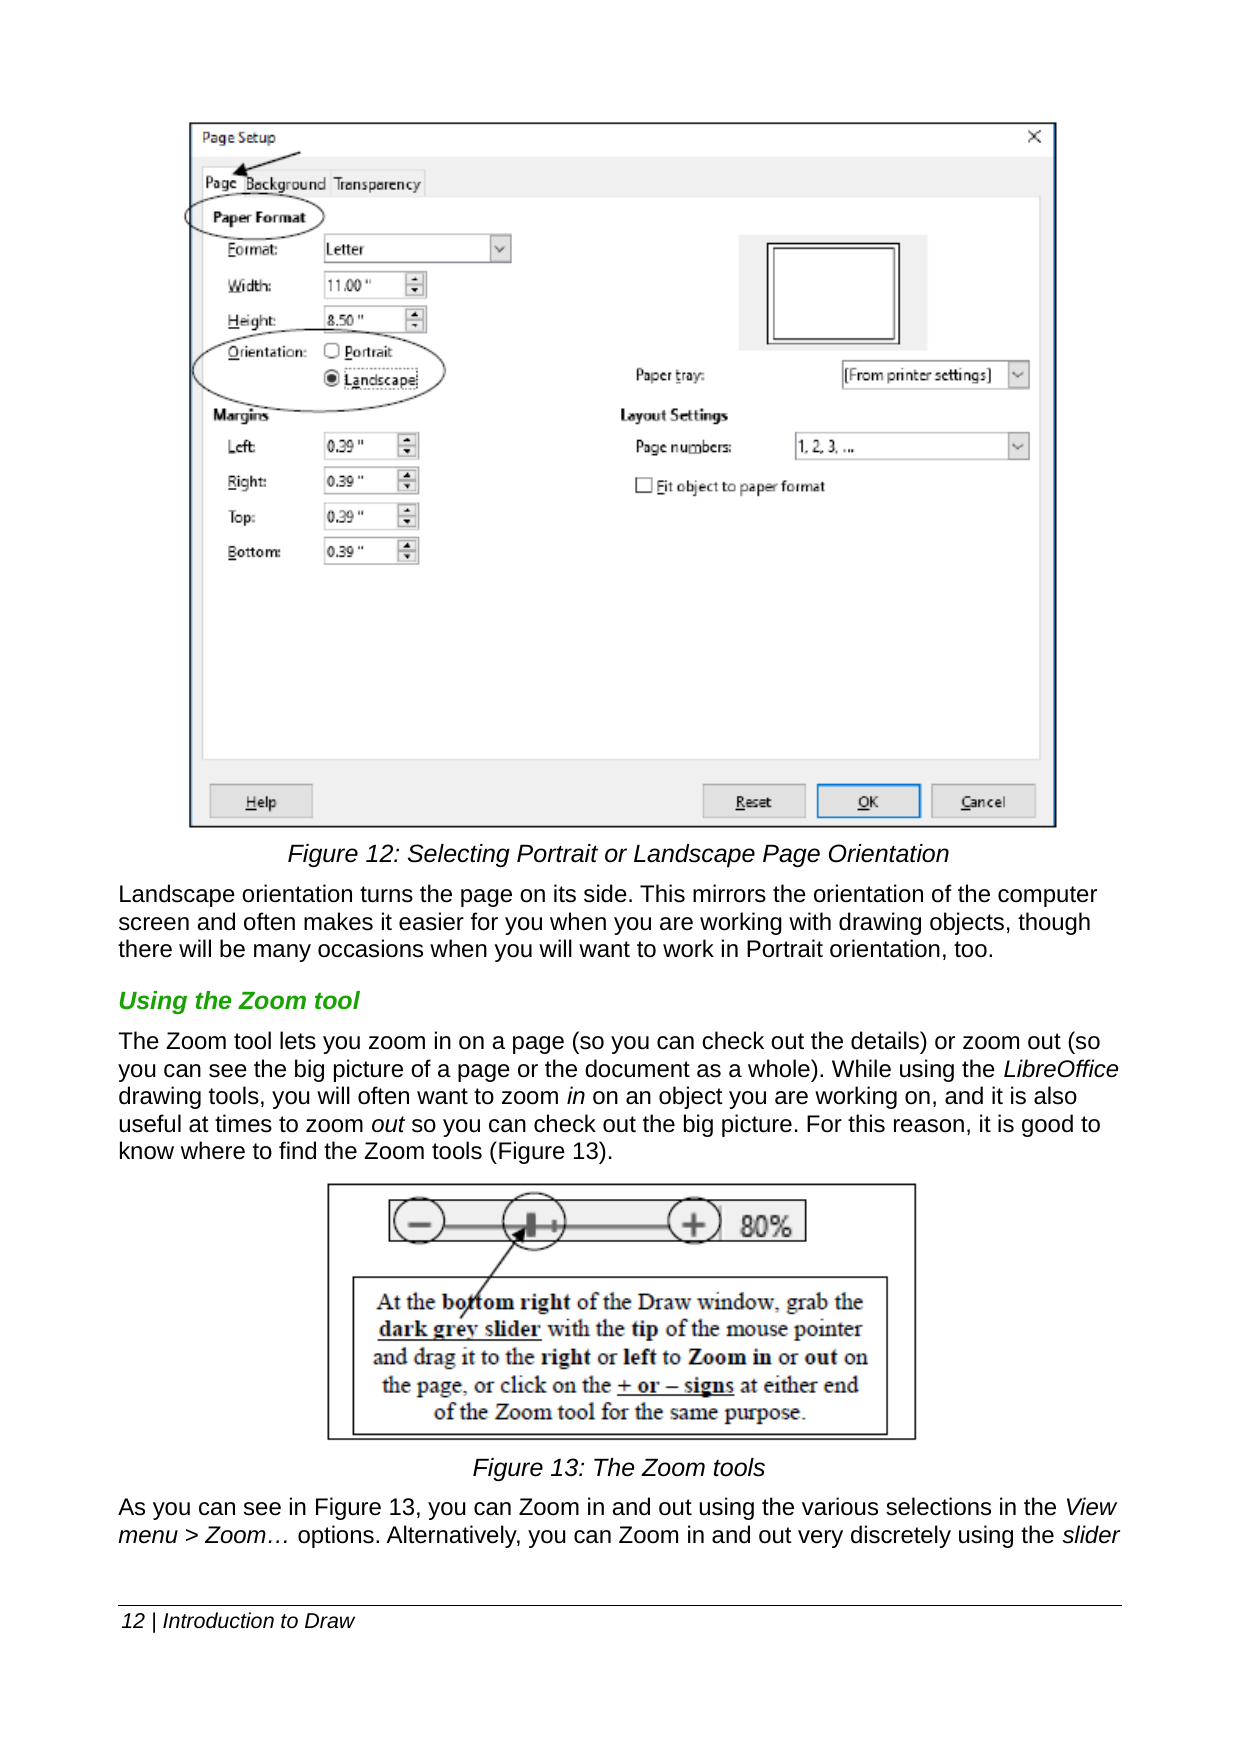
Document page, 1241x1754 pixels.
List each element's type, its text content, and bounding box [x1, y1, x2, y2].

text Figure 13: The Zoom tools [320, 1448, 920, 1481]
text Landscape orientation turns the page on its side. This mirrors the orientation of the computer screen and often makes it easier for you when you are working with drawing objects, though there will be many occasions when you will want to work in Portrait orientation, too. [118, 880, 1122, 963]
text The Zoom tool lets you zoom in on a page (so you can check out the details) or zoom out (so you can see the big picture of a page or the document as a whole). While using the LibreOffice drawing tools, you will often want to zoom in on an object you are working on, and it is also useful at times to zoom out so you can check out the big picture. For this reason, it is good to know where to find the Zoom tools (Figure 13). [118, 1027, 1122, 1165]
picture [177, 118, 1063, 834]
text As you can see in Figure 13, you can Zoom in and out using the various selections in the View menu > Zoom… options. Alternatively, you can Zoom in and out very discretely using the slider [118, 1493, 1122, 1548]
picture [320, 1176, 921, 1448]
text Figure 12: Selecting Portrait or Landscape Page Orientation [178, 834, 1062, 868]
subtitle Using the Zoom tool [118, 986, 1122, 1015]
